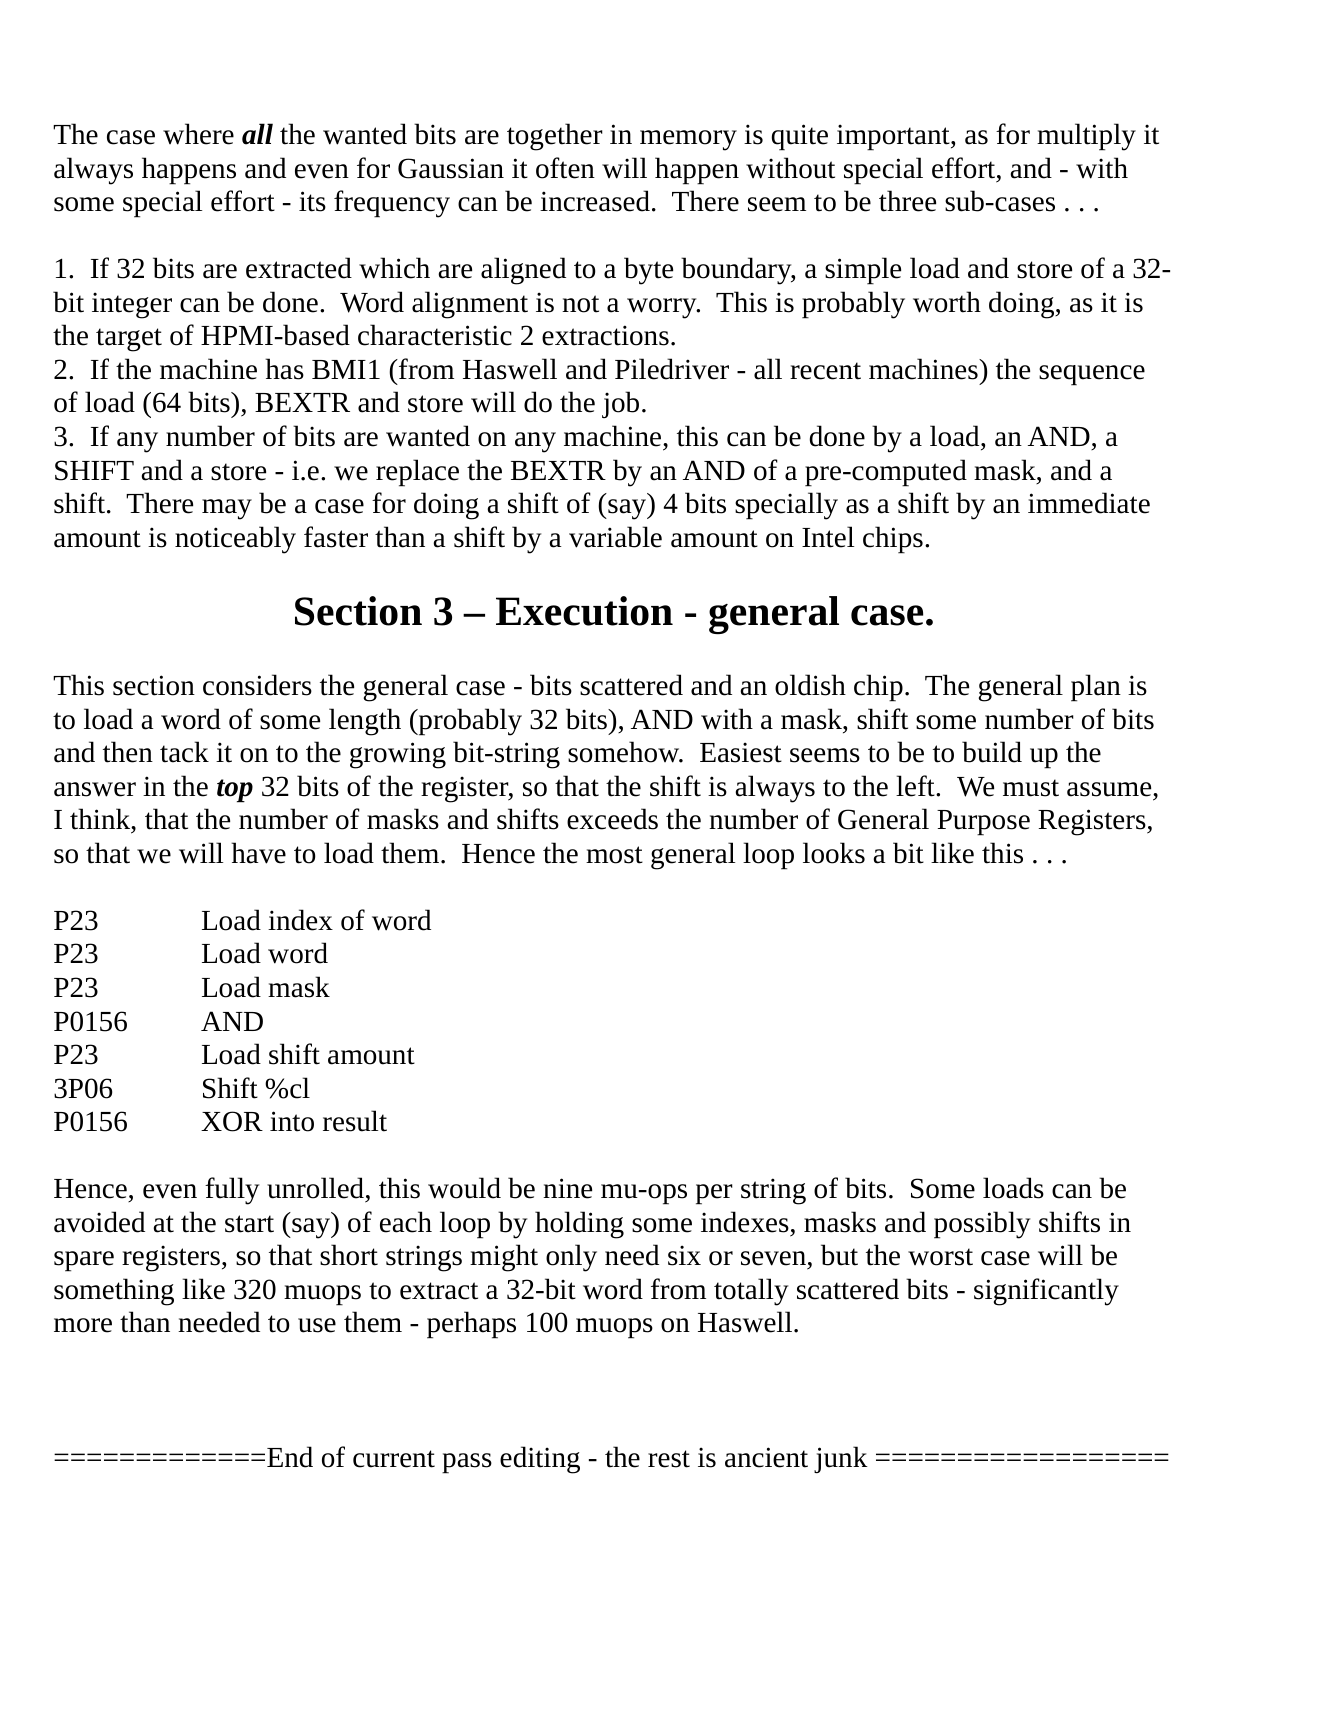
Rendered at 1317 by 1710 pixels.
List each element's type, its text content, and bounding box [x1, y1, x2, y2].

text Hence, even fully unrolled, this would be nine mu-ops per string of bits. Some loads can be avoided at the start (say) of each loop by holding some indexes, masks and possibly shifts in spare registers, so that short strings might only need six or seven, but the worst case will be something like 320 muops to extract a 32-bit word from totally scattered bits - significantly more than needed to use them - perhaps 100 muops on Haswell. [53, 1171, 1174, 1339]
text 3P06 Shift %cl [53, 1071, 1174, 1104]
text 3. If any number of bits are wanted on any machine, this can be done by a load, an AND, a SHIFT and a store - i.e. we replace the BEXTR by an AND of a pre-computed mask, and a shift. There may be a case for doing a shift of (say) 4 bits specially as a shift by an immediate amount is noticeably faster than a shift by a variable amount on Intel chips. [53, 419, 1174, 553]
text P23 Load word [53, 937, 1174, 970]
text This section considers the general case - bits scattered and an oldish chip. The general plan is to load a word of some length (probably 32 bits), AND with a mask, shift some number of bits and then tack it on to the growing bit-string somehow. Easiest seems to be to build up the answer in the top 32 bits of the register, so that the shift is always to the left. We must assume, I think, that the number of masks and shifts exceeds the number of General Purpose Registers, so that we will have to load them. Hence the most general loop looks a bit like this . . . [53, 668, 1174, 869]
text The case where all the wanted bits are together in memory is quite important, as for multiply it always happens and even for Gaussian it often will happen without special effort, and - with some special effort - its frequency can be increased. There seem to be three sub-cases . . . [53, 117, 1174, 218]
text P0156 XOR into result [53, 1104, 1174, 1138]
text Section 3 – Execution - general case. [53, 587, 1174, 635]
text =============End of current pass editing - the rest is ancient junk ================== [53, 1440, 1174, 1473]
text 1. If 32 bits are extracted which are aligned to a byte boundary, a simple load and store of a 32-bit integer can be done. Word alignment is not a worry. This is probably worth doing, as it is the target of HPMI-based characteristic 2 extractions. [53, 251, 1174, 352]
text P0156 AND [53, 1004, 1174, 1037]
text 2. If the machine has BMI1 (from Haswell and Piledriver - all recent machines) the sequence of load (64 bits), BEXTR and store will do the job. [53, 352, 1174, 419]
text P23 Load mask [53, 970, 1174, 1004]
text P23 Load index of word [53, 903, 1174, 937]
text P23 Load shift amount [53, 1037, 1174, 1071]
